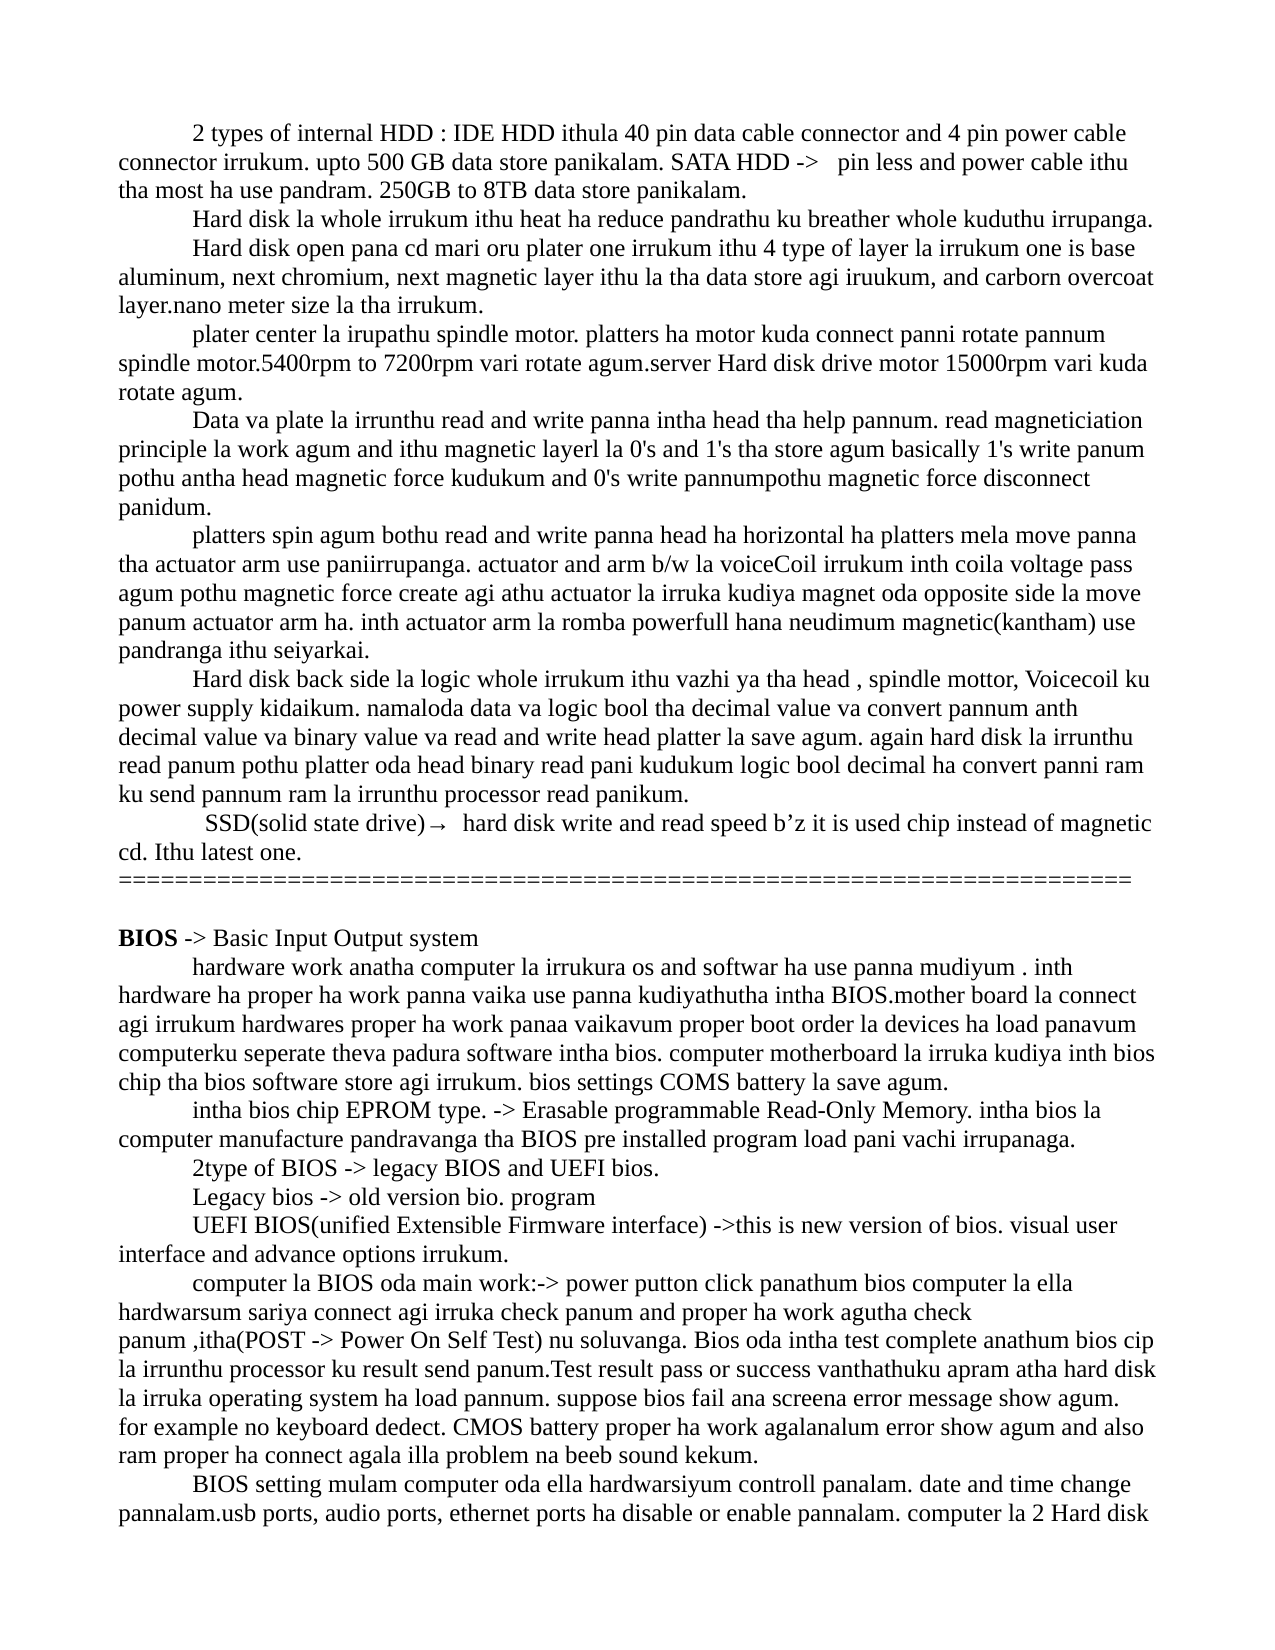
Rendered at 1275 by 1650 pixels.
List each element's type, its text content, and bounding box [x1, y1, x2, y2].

text Hard disk back side la logic whole irrukum ithu vazhi ya tha head , spindle mottor, Voicecoil ku power supply kidaikum. namaloda data va logic bool tha decimal value va convert pannum anth decimal value va binary value va read and write head platter la save agum. again hard disk la irrunthu read panum pothu platter oda head binary read pani kudukum logic bool decimal ha convert panni ram ku send pannum ram la irrunthu processor read panikum. [118, 664, 1157, 808]
text Data va plate la irrunthu read and write panna intha head tha help pannum. read magneticiation principle la work agum and ithu magnetic layerl la 0's and 1's tha store agum basically 1's write panum pothu antha head magnetic force kudukum and 0's write pannumpothu magnetic force disconnect panidum. [118, 406, 1157, 521]
text BIOS setting mulam computer oda ella hardwarsiyum controll panalam. date and time change pannalam.usb ports, audio ports, ethernet ports ha disable or enable pannalam. computer la 2 Hard disk [118, 1469, 1157, 1527]
text BIOS -> Basic Input Output system [118, 923, 1157, 952]
text Legacy bios -> old version bio. program [118, 1182, 1157, 1211]
text platters spin agum bothu read and write panna head ha horizontal ha platters mela move panna tha actuator arm use paniirrupanga. actuator and arm b/w la voiceCoil irrukum inth coila voltage pass agum pothu magnetic force create agi athu actuator la irruka kudiya magnet oda opposite side la move panum actuator arm ha. inth actuator arm la romba powerfull hana neudimum magnetic(kantham) use pandranga ithu seiyarkai. [118, 521, 1157, 664]
text ======================================================================== [118, 866, 1157, 894]
text UEFI BIOS(unified Extensible Firmware interface) ->this is new version of bios. visual user interface and advance options irrukum. [118, 1211, 1157, 1268]
text Hard disk la whole irrukum ithu heat ha reduce pandrathu ku breather whole kuduthu irrupanga. [118, 204, 1157, 233]
text intha bios chip EPROM type. -> Erasable programmable Read-Only Memory. intha bios la computer manufacture pandravanga tha BIOS pre installed program load pani vachi irrupanaga. [118, 1096, 1157, 1153]
text computer la BIOS oda main work:-> power putton click panathum bios computer la ella hardwarsum sariya connect agi irruka check panum and proper ha work agutha check panum ,itha(POST -> Power On Self Test) nu soluvanga. Bios oda intha test complete anathum bios cip la irrunthu processor ku result send panum.Test result pass or success vanthathuku apram atha hard disk la irruka operating system ha load pannum. suppose bios fail ana screena error message show agum. for example no keyboard dedect. CMOS battery proper ha work agalanalum error show agum and also ram proper ha connect agala illa problem na beeb sound kekum. [118, 1268, 1157, 1469]
text plater center la irupathu spindle motor. platters ha motor kuda connect panni rotate pannum spindle motor.5400rpm to 7200rpm vari rotate agum.server Hard disk drive motor 15000rpm vari kuda rotate agum. [118, 319, 1157, 406]
text 2type of BIOS -> legacy BIOS and UEFI bios. [118, 1153, 1157, 1182]
text SSD(solid state drive)→ hard disk write and read speed b’z it is used chip instead of magnetic cd. Ithu latest one. [118, 808, 1157, 866]
text hardware work anatha computer la irrukura os and softwar ha use panna mudiyum . inth hardware ha proper ha work panna vaika use panna kudiyathutha intha BIOS.mother board la connect agi irrukum hardwares proper ha work panaa vaikavum proper boot order la devices ha load panavum computerku seperate theva padura software intha bios. computer motherboard la irruka kudiya inth bios chip tha bios software store agi irrukum. bios settings COMS battery la save agum. [118, 952, 1157, 1096]
text 2 types of internal HDD : IDE HDD ithula 40 pin data cable connector and 4 pin power cable connector irrukum. upto 500 GB data store panikalam. SATA HDD -> pin less and power cable ithu tha most ha use pandram. 250GB to 8TB data store panikalam. [118, 118, 1157, 204]
text Hard disk open pana cd mari oru plater one irrukum ithu 4 type of layer la irrukum one is base aluminum, next chromium, next magnetic layer ithu la tha data store agi iruukum, and carborn overcoat layer.nano meter size la tha irrukum. [118, 233, 1157, 319]
